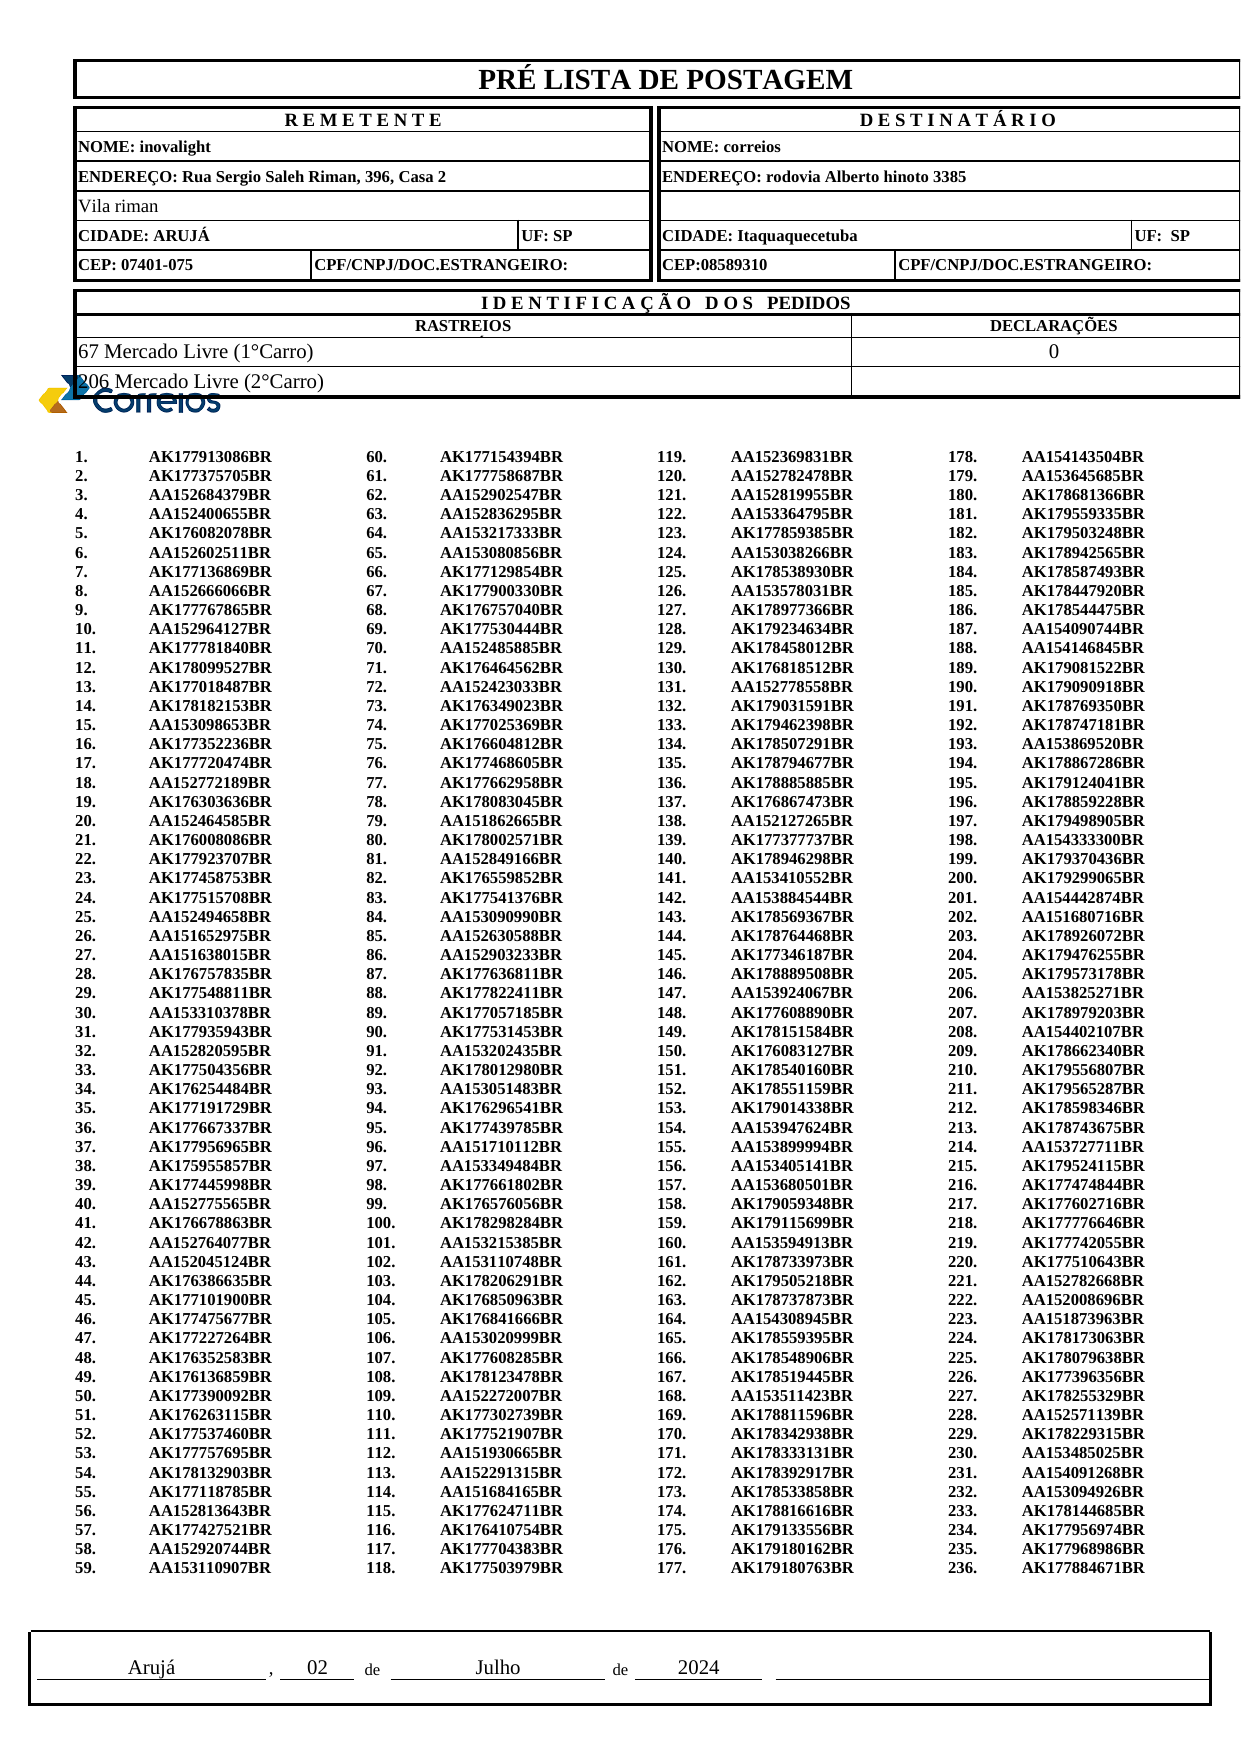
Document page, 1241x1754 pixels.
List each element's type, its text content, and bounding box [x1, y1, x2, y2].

list AK177510643BR [948, 1252, 1240, 1271]
list AA154442874BR [948, 887, 1240, 907]
list AK178012980BR [366, 1060, 620, 1079]
list AK177057185BR [366, 1002, 620, 1022]
list AA152485885BR [366, 638, 620, 657]
list AK177608890BR [657, 1002, 911, 1022]
list AA153110748BR [366, 1252, 620, 1271]
list AK177118785BR [75, 1482, 329, 1501]
list AK176263115BR [75, 1405, 329, 1424]
list AA152045124BR [75, 1252, 329, 1271]
list AA153202435BR [366, 1041, 620, 1060]
list AA153825271BR [948, 983, 1240, 1002]
list AA151862665BR [366, 811, 620, 830]
list AK177758687BR [366, 466, 620, 485]
list AK177515708BR [75, 887, 329, 907]
list AK177396356BR [948, 1367, 1240, 1386]
list AA153924067BR [657, 983, 911, 1002]
list AA153680501BR [657, 1175, 911, 1194]
list AA153364795BR [657, 504, 911, 523]
list AK179133556BR [657, 1520, 911, 1539]
list AK179299065BR [948, 868, 1240, 887]
list AA152782478BR [657, 466, 911, 485]
list AK179031591BR [657, 696, 911, 715]
list AK177427521BR [75, 1520, 329, 1539]
list AK177923707BR [75, 849, 329, 868]
list AK176082078BR [75, 523, 329, 542]
list AK178083045BR [366, 792, 620, 811]
list AK176008086BR [75, 830, 329, 849]
list AK179059348BR [657, 1194, 911, 1213]
list AA153869520BR [948, 734, 1240, 753]
list AK177667337BR [75, 1117, 329, 1137]
list AA151873963BR [948, 1309, 1240, 1328]
list AK178885885BR [657, 772, 911, 792]
list AK179370436BR [948, 849, 1240, 868]
list AK178002571BR [366, 830, 620, 849]
list AK178540160BR [657, 1060, 911, 1079]
list AA151710112BR [366, 1137, 620, 1156]
list AK179124041BR [948, 772, 1240, 792]
list AK179081522BR [948, 657, 1240, 677]
list AK176410754BR [366, 1520, 620, 1539]
list AK177136869BR [75, 562, 329, 581]
list AK178569367BR [657, 907, 911, 926]
list AK178079638BR [948, 1347, 1240, 1367]
list AA153110907BR [75, 1558, 329, 1577]
list AK177346187BR [657, 945, 911, 964]
list AK177154394BR [366, 447, 620, 466]
list AA154143504BR [948, 447, 1240, 466]
list AK177101900BR [75, 1290, 329, 1309]
list AK176850963BR [366, 1290, 620, 1309]
list AK178811596BR [657, 1405, 911, 1424]
list AA152464585BR [75, 811, 329, 830]
list AK176303636BR [75, 792, 329, 811]
list AK177956965BR [75, 1137, 329, 1156]
list AK176757835BR [75, 964, 329, 983]
list AA152778558BR [657, 677, 911, 696]
list AA153594913BR [657, 1232, 911, 1252]
list AK178859228BR [948, 792, 1240, 811]
list AK177191729BR [75, 1098, 329, 1117]
list AK177913086BR [75, 447, 329, 466]
list AK178587493BR [948, 562, 1240, 581]
list AK178979203BR [948, 1002, 1240, 1022]
list AA152272007BR [366, 1386, 620, 1405]
list AK176841666BR [366, 1309, 620, 1328]
list AK179503248BR [948, 523, 1240, 542]
list AA151684165BR [366, 1482, 620, 1501]
list AK179524115BR [948, 1156, 1240, 1175]
list AK177018487BR [75, 677, 329, 696]
list AK178151584BR [657, 1022, 911, 1041]
list AA152903233BR [366, 945, 620, 964]
list AK176296541BR [366, 1098, 620, 1117]
list AA154308945BR [657, 1309, 911, 1328]
list AK179180763BR [657, 1558, 911, 1577]
list AA152291315BR [366, 1462, 620, 1482]
list AK178519445BR [657, 1367, 911, 1386]
list AK177742055BR [948, 1232, 1240, 1252]
list AK177968986BR [948, 1539, 1240, 1558]
list AA152494658BR [75, 907, 329, 926]
list AK178458012BR [657, 638, 911, 657]
list AK177537460BR [75, 1424, 329, 1443]
list AK177757695BR [75, 1443, 329, 1462]
list AA153578031BR [657, 581, 911, 600]
list AK178794677BR [657, 753, 911, 772]
list AA153884544BR [657, 887, 911, 907]
list AK178662340BR [948, 1041, 1240, 1060]
list AK176254484BR [75, 1079, 329, 1098]
list AK178977366BR [657, 600, 911, 619]
list AK177767865BR [75, 600, 329, 619]
list AK176386635BR [75, 1271, 329, 1290]
list AA154146845BR [948, 638, 1240, 657]
list AA154333300BR [948, 830, 1240, 849]
list AK178182153BR [75, 696, 329, 715]
list AK178298284BR [366, 1213, 620, 1232]
list AK178173063BR [948, 1328, 1240, 1347]
list AK176604812BR [366, 734, 620, 753]
list AK177531453BR [366, 1022, 620, 1041]
list AK178548906BR [657, 1347, 911, 1367]
list AK178942565BR [948, 542, 1240, 562]
list AK177541376BR [366, 887, 620, 907]
list AK178551159BR [657, 1079, 911, 1098]
list AK177900330BR [366, 581, 620, 600]
list AK178733973BR [657, 1252, 911, 1271]
list AK177468605BR [366, 753, 620, 772]
list AA154091268BR [948, 1462, 1240, 1482]
list AK179556807BR [948, 1060, 1240, 1079]
list AA152836295BR [366, 504, 620, 523]
list AA153020999BR [366, 1328, 620, 1347]
list AK178816616BR [657, 1501, 911, 1520]
list AK178392917BR [657, 1462, 911, 1482]
list AA152400655BR [75, 504, 329, 523]
list AK178769350BR [948, 696, 1240, 715]
list AK177375705BR [75, 466, 329, 485]
list AK176136859BR [75, 1367, 329, 1386]
list AA152666066BR [75, 581, 329, 600]
list AK177608285BR [366, 1347, 620, 1367]
list AK179180162BR [657, 1539, 911, 1558]
list AA153094926BR [948, 1482, 1240, 1501]
list AK178507291BR [657, 734, 911, 753]
list AK177720474BR [75, 753, 329, 772]
list AK179234634BR [657, 619, 911, 638]
list AK177602716BR [948, 1194, 1240, 1213]
list AK178342938BR [657, 1424, 911, 1443]
list AK178681366BR [948, 485, 1240, 504]
list AK177661802BR [366, 1175, 620, 1194]
list AK178206291BR [366, 1271, 620, 1290]
list AK178333131BR [657, 1443, 911, 1462]
list AA152775565BR [75, 1194, 329, 1213]
list AA152813643BR [75, 1501, 329, 1520]
list AK176559852BR [366, 868, 620, 887]
list AA152819955BR [657, 485, 911, 504]
list AK177025369BR [366, 715, 620, 734]
list AK178889508BR [657, 964, 911, 983]
list AA152764077BR [75, 1232, 329, 1252]
list AA152820595BR [75, 1041, 329, 1060]
list AK178598346BR [948, 1098, 1240, 1117]
list AA152008696BR [948, 1290, 1240, 1309]
list AK177530444BR [366, 619, 620, 638]
list AK177859385BR [657, 523, 911, 542]
list AK178123478BR [366, 1367, 620, 1386]
list AK178559395BR [657, 1328, 911, 1347]
list AA152902547BR [366, 485, 620, 504]
list AK179498905BR [948, 811, 1240, 830]
list AA152964127BR [75, 619, 329, 638]
list AA153098653BR [75, 715, 329, 734]
list AA152571139BR [948, 1405, 1240, 1424]
list AK176464562BR [366, 657, 620, 677]
list AK177822411BR [366, 983, 620, 1002]
list AK179462398BR [657, 715, 911, 734]
list AA151652975BR [75, 926, 329, 945]
list AA151638015BR [75, 945, 329, 964]
list AK178229315BR [948, 1424, 1240, 1443]
list AA153080856BR [366, 542, 620, 562]
list AK177352236BR [75, 734, 329, 753]
list AA153899994BR [657, 1137, 911, 1156]
list AK178544475BR [948, 600, 1240, 619]
list AA152630588BR [366, 926, 620, 945]
list AK177129854BR [366, 562, 620, 581]
list AK179505218BR [657, 1271, 911, 1290]
list AK177704383BR [366, 1539, 620, 1558]
list AK177636811BR [366, 964, 620, 983]
list AK179476255BR [948, 945, 1240, 964]
list AA153727711BR [948, 1137, 1240, 1156]
list AK178255329BR [948, 1386, 1240, 1405]
list AK177503979BR [366, 1558, 620, 1577]
list AK179559335BR [948, 504, 1240, 523]
list AA154402107BR [948, 1022, 1240, 1041]
list AK177776646BR [948, 1213, 1240, 1232]
list AK178926072BR [948, 926, 1240, 945]
list AA153485025BR [948, 1443, 1240, 1462]
list AK177662958BR [366, 772, 620, 792]
list AK177474844BR [948, 1175, 1240, 1194]
list AA151680716BR [948, 907, 1240, 926]
list AK178533858BR [657, 1482, 911, 1501]
list AK177377737BR [657, 830, 911, 849]
list AA153090990BR [366, 907, 620, 926]
list AK178737873BR [657, 1290, 911, 1309]
list AA152782668BR [948, 1271, 1240, 1290]
list AA153405141BR [657, 1156, 911, 1175]
list AK177781840BR [75, 638, 329, 657]
list AA152849166BR [366, 849, 620, 868]
list AA153051483BR [366, 1079, 620, 1098]
list AK177390092BR [75, 1386, 329, 1405]
list AA152602511BR [75, 542, 329, 562]
list AK178447920BR [948, 581, 1240, 600]
list AK179090918BR [948, 677, 1240, 696]
list AA154090744BR [948, 619, 1240, 638]
list AK177548811BR [75, 983, 329, 1002]
list AA153038266BR [657, 542, 911, 562]
list AK178538930BR [657, 562, 911, 581]
list AK176678863BR [75, 1213, 329, 1232]
list AK178099527BR [75, 657, 329, 677]
list AK176349023BR [366, 696, 620, 715]
list AA152369831BR [657, 447, 911, 466]
list AK178144685BR [948, 1501, 1240, 1520]
list AK177956974BR [948, 1520, 1240, 1539]
list AK175955857BR [75, 1156, 329, 1175]
list AK179115699BR [657, 1213, 911, 1232]
list AA153310378BR [75, 1002, 329, 1022]
list AK177504356BR [75, 1060, 329, 1079]
list AK178946298BR [657, 849, 911, 868]
list AA153217333BR [366, 523, 620, 542]
list AK177521907BR [366, 1424, 620, 1443]
list AA152772189BR [75, 772, 329, 792]
list AK176576056BR [366, 1194, 620, 1213]
list AA152127265BR [657, 811, 911, 830]
list AA153947624BR [657, 1117, 911, 1137]
list AA153349484BR [366, 1156, 620, 1175]
list AK177884671BR [948, 1558, 1240, 1577]
list AK177624711BR [366, 1501, 620, 1520]
list AK178747181BR [948, 715, 1240, 734]
list AA152920744BR [75, 1539, 329, 1558]
list AK177445998BR [75, 1175, 329, 1194]
list AK177458753BR [75, 868, 329, 887]
list AK176818512BR [657, 657, 911, 677]
list AA153410552BR [657, 868, 911, 887]
list AK176352583BR [75, 1347, 329, 1367]
list AK177439785BR [366, 1117, 620, 1137]
list AK177935943BR [75, 1022, 329, 1041]
list AK177227264BR [75, 1328, 329, 1347]
list AA152423033BR [366, 677, 620, 696]
list AA151930665BR [366, 1443, 620, 1462]
list AK178743675BR [948, 1117, 1240, 1137]
list AK177302739BR [366, 1405, 620, 1424]
list AK178764468BR [657, 926, 911, 945]
list AK179565287BR [948, 1079, 1240, 1098]
list AK179573178BR [948, 964, 1240, 983]
list AA153645685BR [948, 466, 1240, 485]
list AK176757040BR [366, 600, 620, 619]
list AK178867286BR [948, 753, 1240, 772]
list AA153511423BR [657, 1386, 911, 1405]
list AA153215385BR [366, 1232, 620, 1252]
list AK177475677BR [75, 1309, 329, 1328]
list AK179014338BR [657, 1098, 911, 1117]
list AA152684379BR [75, 485, 329, 504]
list AK178132903BR [75, 1462, 329, 1482]
list AK176867473BR [657, 792, 911, 811]
list AK176083127BR [657, 1041, 911, 1060]
